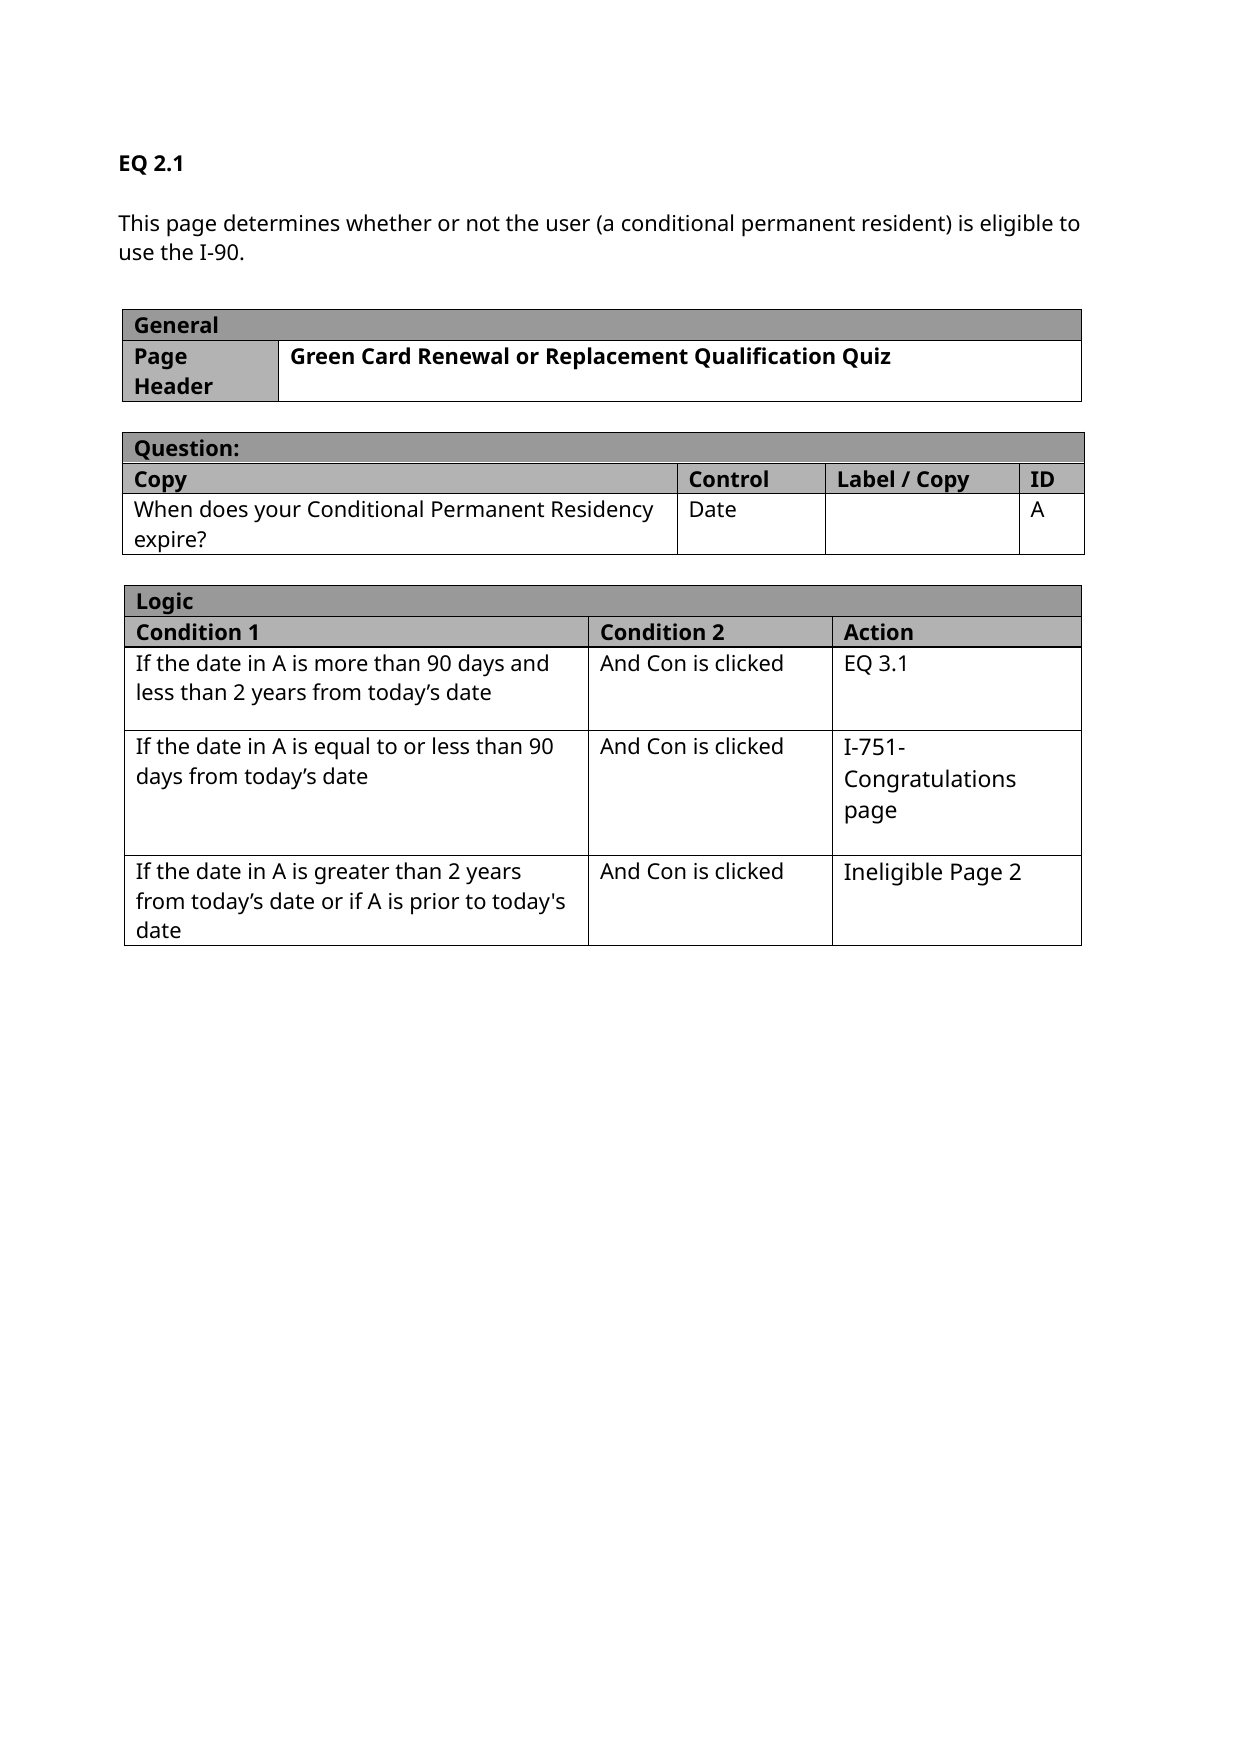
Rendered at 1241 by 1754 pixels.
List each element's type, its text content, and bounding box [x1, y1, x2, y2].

table_cell And Con is clicked [589, 731, 832, 855]
table_cell Date [678, 494, 825, 554]
table_header General [123, 310, 1081, 340]
table_cell A [1020, 494, 1084, 554]
table_cell ID [1020, 464, 1084, 493]
table_cell Ineligible Page 2 [833, 856, 1081, 945]
table_cell [826, 494, 1019, 554]
table_cell EQ 3.1 [833, 648, 1081, 730]
table_cell Condition 2 [589, 617, 832, 646]
table_cell Copy [123, 464, 677, 493]
text This page determines whether or not the user (a conditional permanent resident) is eligible to use the I-90. [118, 207, 1122, 267]
table_cell And Con is clicked [589, 856, 832, 945]
table_cell I-751-Congratulations page [833, 731, 1081, 855]
table_cell Action [833, 617, 1081, 646]
table_cell Page Header [123, 341, 278, 401]
table_cell And Con is clicked [589, 648, 832, 730]
table_cell Condition 1 [125, 617, 588, 646]
table_header Question: [123, 433, 1084, 462]
text EQ 2.1 [118, 148, 1122, 178]
table_cell Control [678, 464, 825, 493]
table_cell If the date in A is greater than 2 years from today’s date or if A is prior to today's date [125, 856, 588, 945]
table_cell If the date in A is more than 90 days and less than 2 years from today’s date [125, 648, 588, 730]
table_cell Label / Copy [826, 464, 1019, 493]
table_cell Green Card Renewal or Replacement Qualification Quiz [279, 341, 1081, 401]
table_header Logic [125, 586, 1081, 616]
table_cell If the date in A is equal to or less than 90 days from today’s date [125, 731, 588, 855]
table_cell When does your Conditional Permanent Residency expire? [123, 494, 677, 554]
